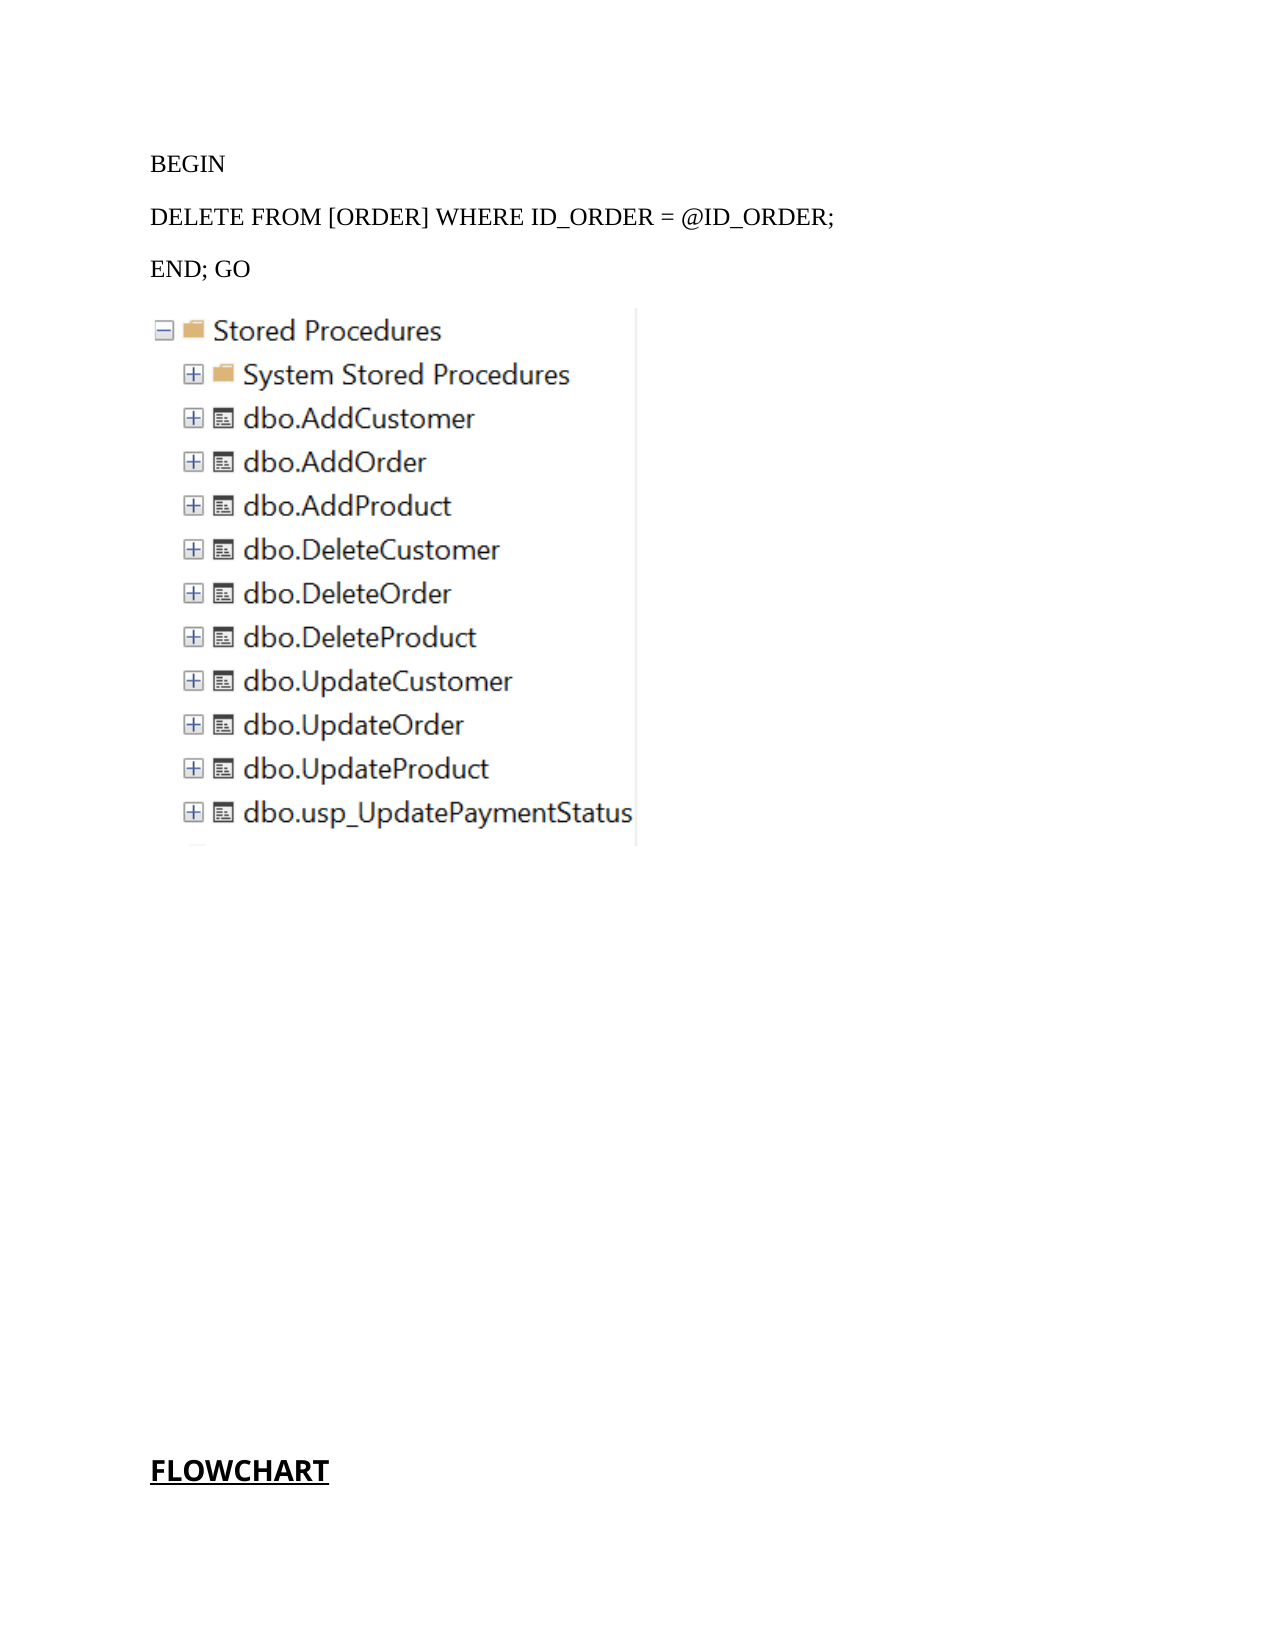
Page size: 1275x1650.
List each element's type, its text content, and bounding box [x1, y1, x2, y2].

subtitle BEGIN [150, 149, 1162, 178]
subtitle FLOWCHART [150, 1450, 1162, 1489]
subtitle DELETE FROM [ORDER] WHERE ID_ORDER = @ID_ORDER; END; GO [150, 202, 886, 283]
picture [154, 308, 638, 846]
